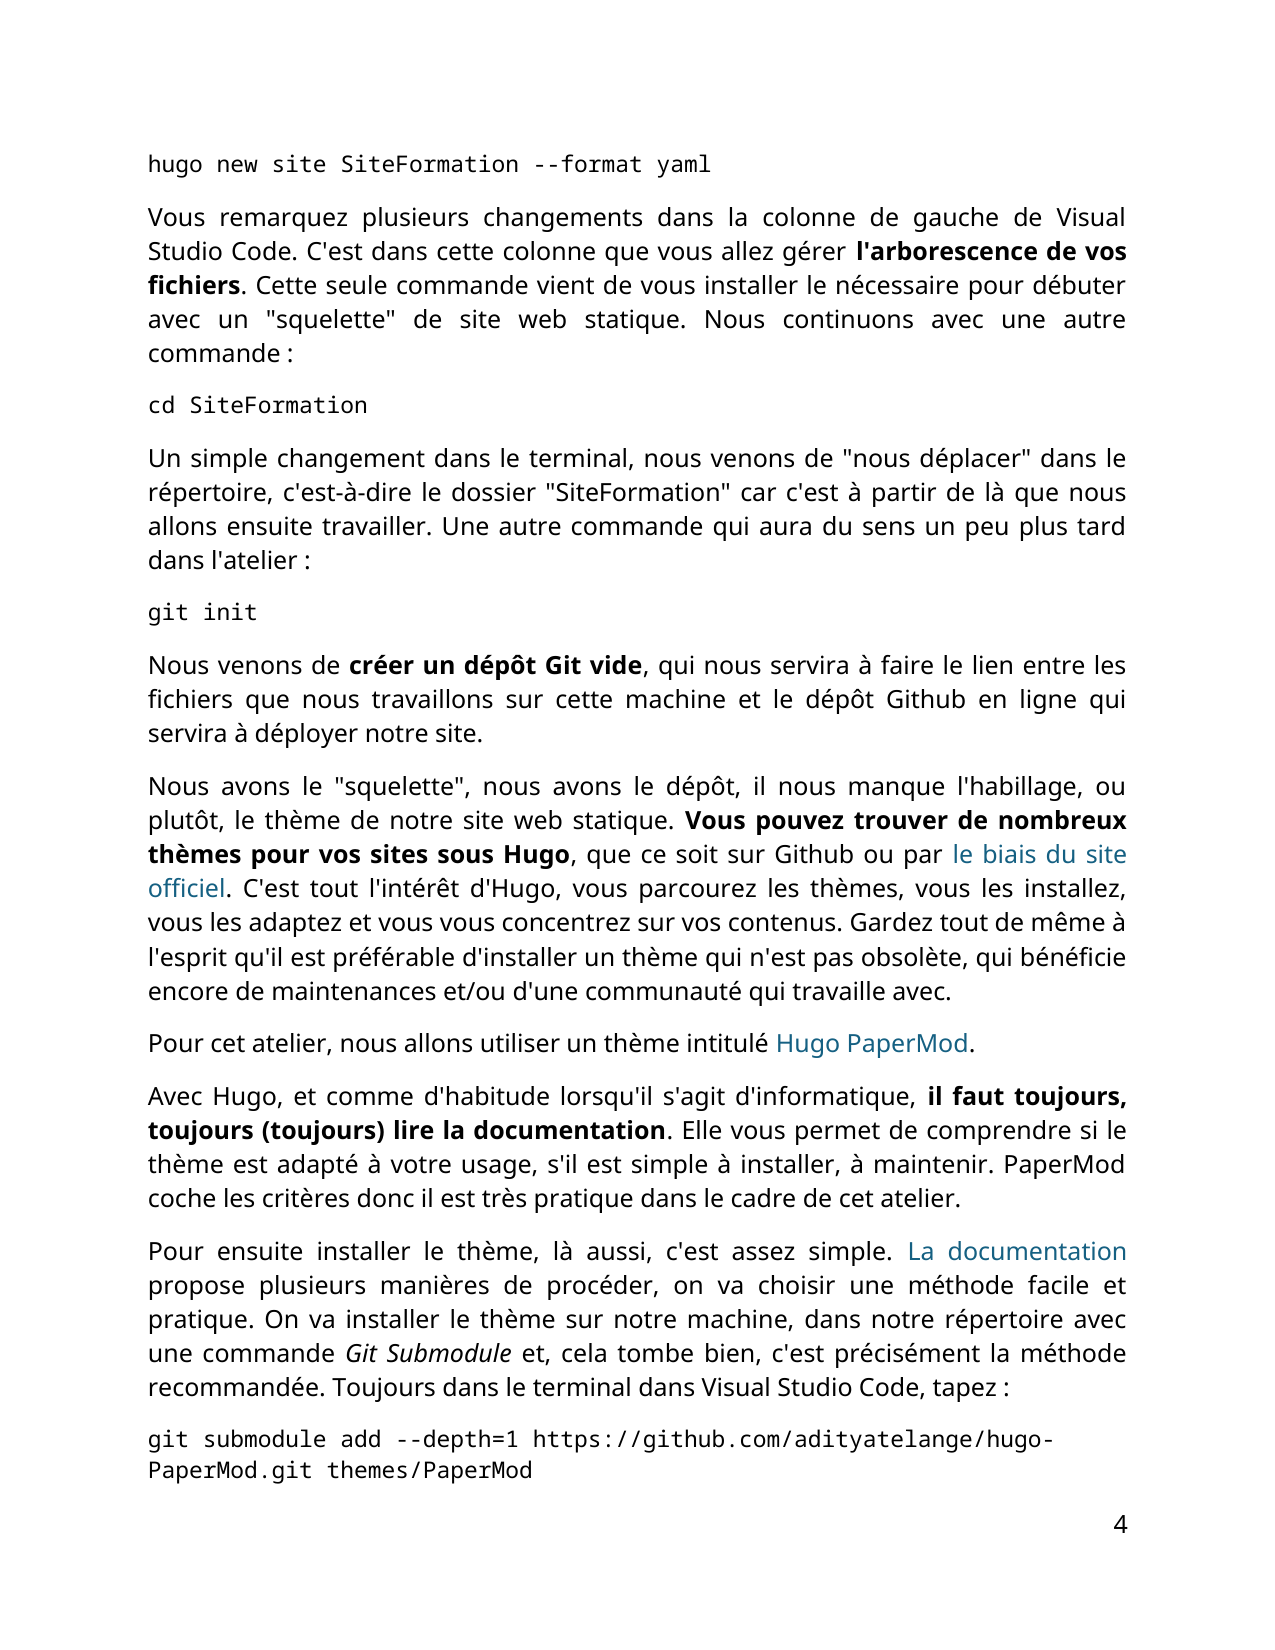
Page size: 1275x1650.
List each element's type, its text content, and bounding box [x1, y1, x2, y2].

text git submodule add --depth=1 https://github.com/adityatelange/hugo-PaperMod.git themes/PaperMod [148, 1423, 1127, 1485]
text cd SiteFormation [148, 389, 1127, 420]
text hugo new site SiteFormation --format yaml [148, 148, 1127, 179]
text Nous avons le "squelette", nous avons le dépôt, il nous manque l'habillage, ou plutôt, le thème de notre site web statique. Vous pouvez trouver de nombreux thèmes pour vos sites sous Hugo, que ce soit sur Github ou par le biais du site officiel. C'est tout l'intérêt d'Hugo, vous parcourez les thèmes, vous les installez, vous les adaptez et vous vous concentrez sur vos contenus. Gardez tout de même à l'esprit qu'il est préférable d'installer un thème qui n'est pas obsolète, qui bénéficie encore de maintenances et/ou d'une communauté qui travaille avec. [148, 769, 1127, 1007]
text Pour ensuite installer le thème, là aussi, c'est assez simple. La documentation propose plusieurs manières de procéder, on va choisir une méthode facile et pratique. On va installer le thème sur notre machine, dans notre répertoire avec une commande Git Submodule et, cela tombe bien, c'est précisément la méthode recommandée. Toujours dans le terminal dans Visual Studio Code, tapez : [148, 1234, 1127, 1404]
text Pour cet atelier, nous allons utiliser un thème intitulé Hugo PaperMod. [148, 1026, 1127, 1060]
text Nous venons de créer un dépôt Git vide, qui nous servira à faire le lien entre les fichiers que nous travaillons sur cette machine et le dépôt Github en ligne qui servira à déployer notre site. [148, 648, 1127, 750]
text git init [148, 596, 1127, 627]
text Un simple changement dans le terminal, nous venons de "nous déplacer" dans le répertoire, c'est-à-dire le dossier "SiteFormation" car c'est à partir de là que nous allons ensuite travailler. Une autre commande qui aura du sens un peu plus tard dans l'atelier : [148, 441, 1127, 577]
text Avec Hugo, et comme d'habitude lorsqu'il s'agit d'informatique, il faut toujours, toujours (toujours) lire la documentation. Elle vous permet de comprendre si le thème est adapté à votre usage, s'il est simple à installer, à maintenir. PaperMod coche les critères donc il est très pratique dans le cadre de cet atelier. [148, 1079, 1127, 1215]
text Vous remarquez plusieurs changements dans la colonne de gauche de Visual Studio Code. C'est dans cette colonne que vous allez gérer l'arborescence de vos fichiers. Cette seule commande vient de vous installer le nécessaire pour débuter avec un "squelette" de site web statique. Nous continuons avec une autre commande : [148, 200, 1127, 370]
